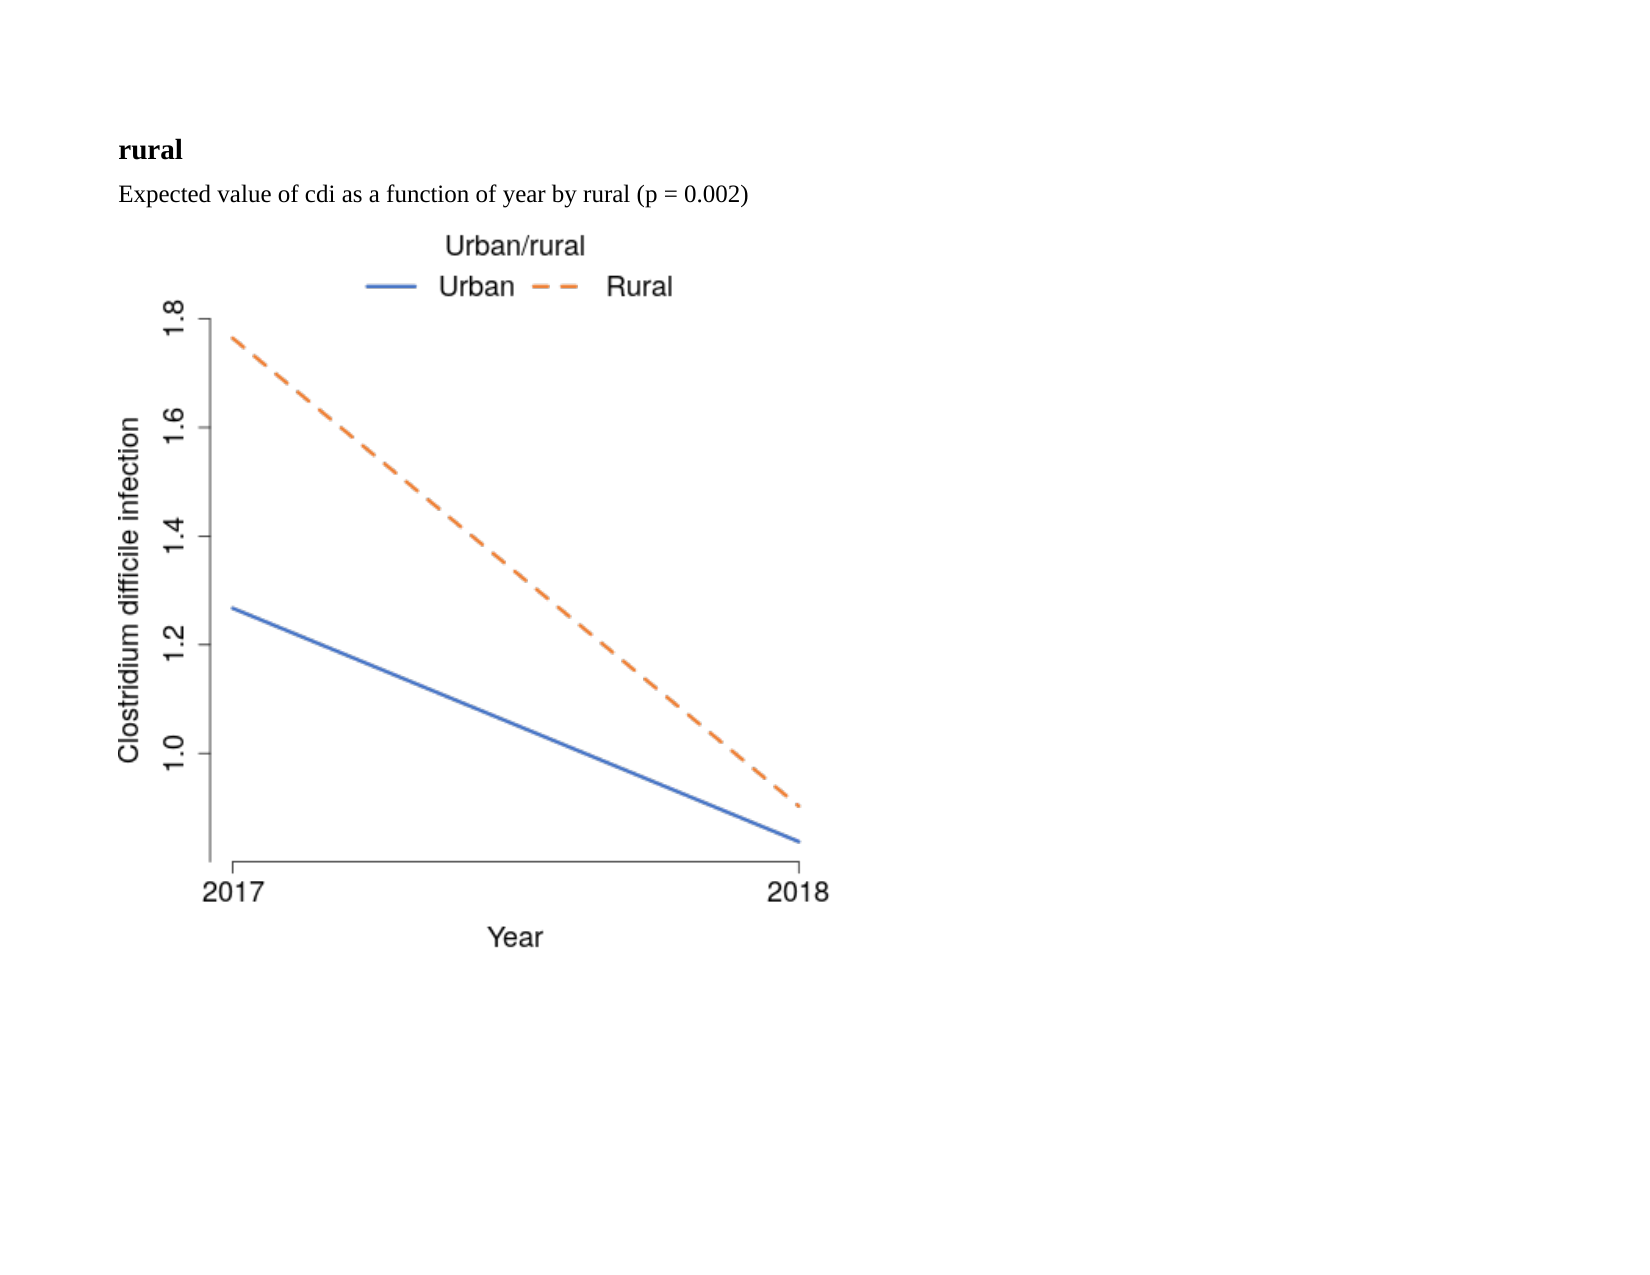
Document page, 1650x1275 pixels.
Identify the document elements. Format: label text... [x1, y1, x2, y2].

text Expected value of cdi as a function of year by rural (p = 0.002) [118, 179, 1532, 207]
subtitle rural [118, 133, 1532, 166]
picture [118, 226, 869, 977]
